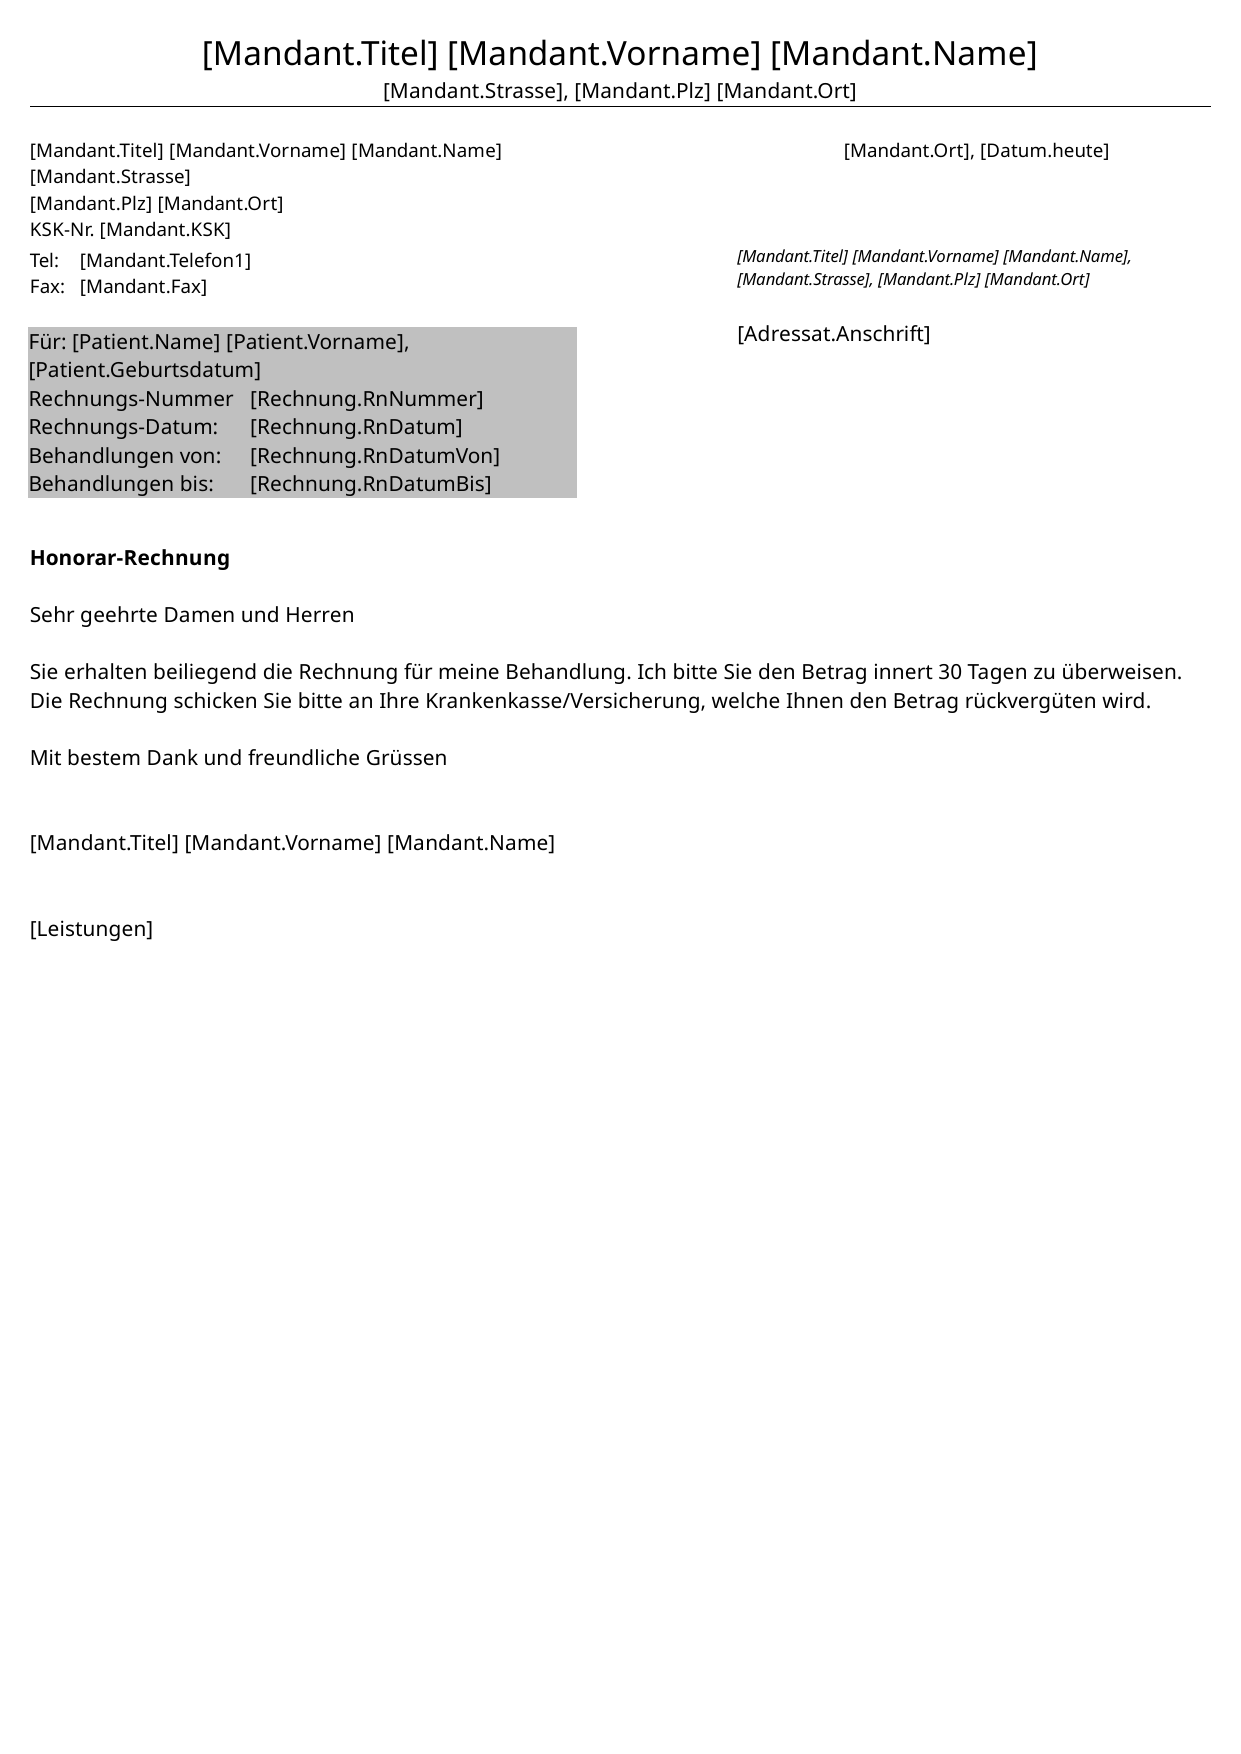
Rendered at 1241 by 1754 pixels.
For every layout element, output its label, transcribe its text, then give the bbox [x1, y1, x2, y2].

text Sie erhalten beiliegend die Rechnung für meine Behandlung. Ich bitte Sie den Betrag innert 30 Tagen zu überweisen. [29, 657, 1211, 686]
text Sehr geehrte Damen und Herren [29, 600, 1211, 628]
text Mit bestem Dank und freundliche Grüssen [29, 743, 1211, 771]
text Behandlungen bis: [Rechnung.RnDatumBis] [28, 469, 577, 498]
text Für: [Patient.Name] [Patient.Vorname], [Patient.Geburtsdatum] [28, 327, 577, 384]
subtitle [Mandant.Titel] [Mandant.Vorname] [Mandant.Name], [Mandant.Strasse], [Mandant.Plz] [Mandant.Ort] [737, 245, 1151, 290]
text [1168, 247, 1211, 273]
text Behandlungen von: [Rechnung.RnDatumVon] [28, 441, 577, 469]
text Rechnungs-Datum: [Rechnung.RnDatum] [28, 412, 577, 441]
text Fax: [Mandant.Fax] [29, 273, 721, 299]
text [1168, 273, 1211, 299]
text [Mandant.Titel] [Mandant.Vorname] [Mandant.Name] [29, 828, 1211, 857]
text Tel: [Mandant.Telefon1] [29, 247, 721, 273]
text [Leistungen] [29, 914, 1211, 942]
text Honorar-Rechnung [29, 543, 1211, 571]
text Rechnungs-Nummer [Rechnung.RnNummer] [28, 384, 577, 412]
text [Mandant.Strasse] [29, 163, 1211, 189]
text KSK-Nr. [Mandant.KSK] [29, 215, 1211, 241]
text [Mandant.Plz] [Mandant.Ort] [29, 189, 1211, 215]
text Die Rechnung schicken Sie bitte an Ihre Krankenkasse/Versicherung, welche Ihnen den Betrag rückvergüten wird. [29, 686, 1211, 714]
text [Mandant.Titel] [Mandant.Vorname] [Mandant.Name] [Mandant.Ort], [Datum.heute] [29, 137, 1211, 163]
text [Adressat.Anschrift] [737, 319, 1151, 347]
